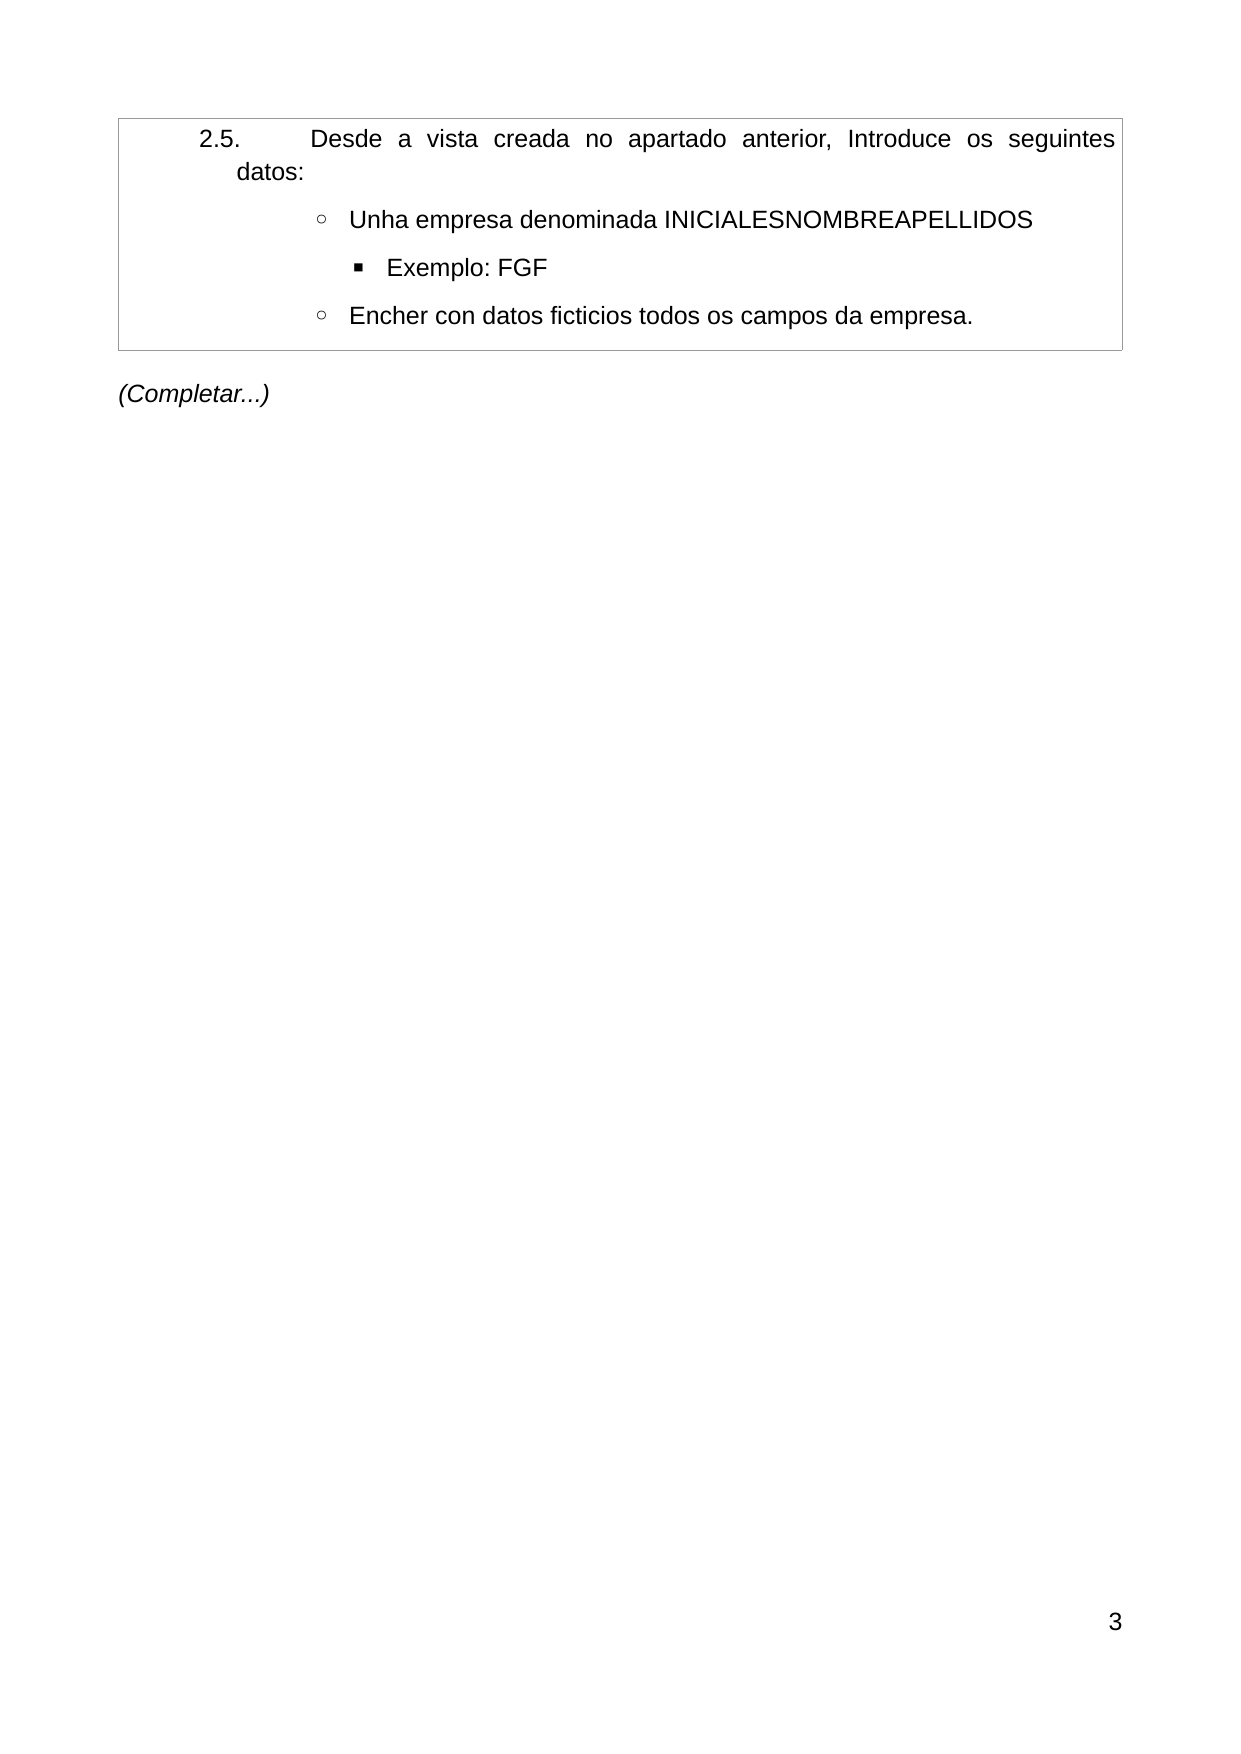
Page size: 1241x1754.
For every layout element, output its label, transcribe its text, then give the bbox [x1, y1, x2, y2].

text (Completar...) [118, 379, 1122, 408]
table_cell Elabora a documentación necesaria, incluíndo capturas de pantalla, para resolver os seguintes supostos prácticos: (CA3.1 Utilizáronse ferramentas e linguaxes de consulta e manipulación de datos proporcionados polos sistemas ERP-CRM) (CA3.6 Documentáronse as operacións realizadas e as incidencias observadas) Consulta de información de Odoo Investiga que é pgAdmin 4, documenta como efectuar a súa instalación e realiza a instalación na máquina que se emprega como cliente na implantación cliente/servidor de Odoo. Investiga e documenta como efectuar a conexión á base de datos de Odoo desde PgAdmin. Empregando PgAdmin, realiza unha consulta SQL que mostre os seguintes datos (scheme res_partner): Código: identificador da empresa. Nome: nome da empresa. Título: Tipo de empresa (SL, SA etc.)/ etc.). Idioma. Límite débito. Rúa. Código postal. Ciudad. Teléfono: teléfono da empresa. (CA3.2 Xeráronse formularios) Elaboración de vistas e formularios: Investiga e documenta como configurar en Odoo un directorio específico para crear módulos desenvoltos polo usuario. Configura o cartafol /var/lib/odoo/modules como destino para os módulos que se van a desenvolver.. Investiga e documenta como crear un persoal de creación de módulos (ver opción scaffold) e crea a estrutura para o módulo empresas_inicialesnombreapellidos (empresasfgf) Crea e documenta unha vista de tipo formulario do obxecto Empresa (res.partner) que inclúa os campos que a continuación se relacionan: Identificador. Nome da empresa. Título. Idioma. A vista debe estar accesible desde: Nome do menú do módulo: Empresas INICIALESNOMBREAPELLIDOS Exemplo: Empresas FGF. Nome do menú da vista: Ver Empresas INICIALESNOMBREAPELLIDOS Exemplo: Ver Empresas FGF. Nome do submenú da vista: Mostrar. Título da vista: Ver empresas INICIALESNOMBREAPELLIDOS Exemplo: Ver empresas FGF Crea oun formulario herdado que permita introducir os datos dunha empresa. Desde a vista creada no apartado anterior, Introduce os seguintes datos: Unha empresa denominada INICIALESNOMBREAPELLIDOS Exemplo: FGF Encher con datos ficticios todos os campos da empresa. [119, 119, 1122, 350]
